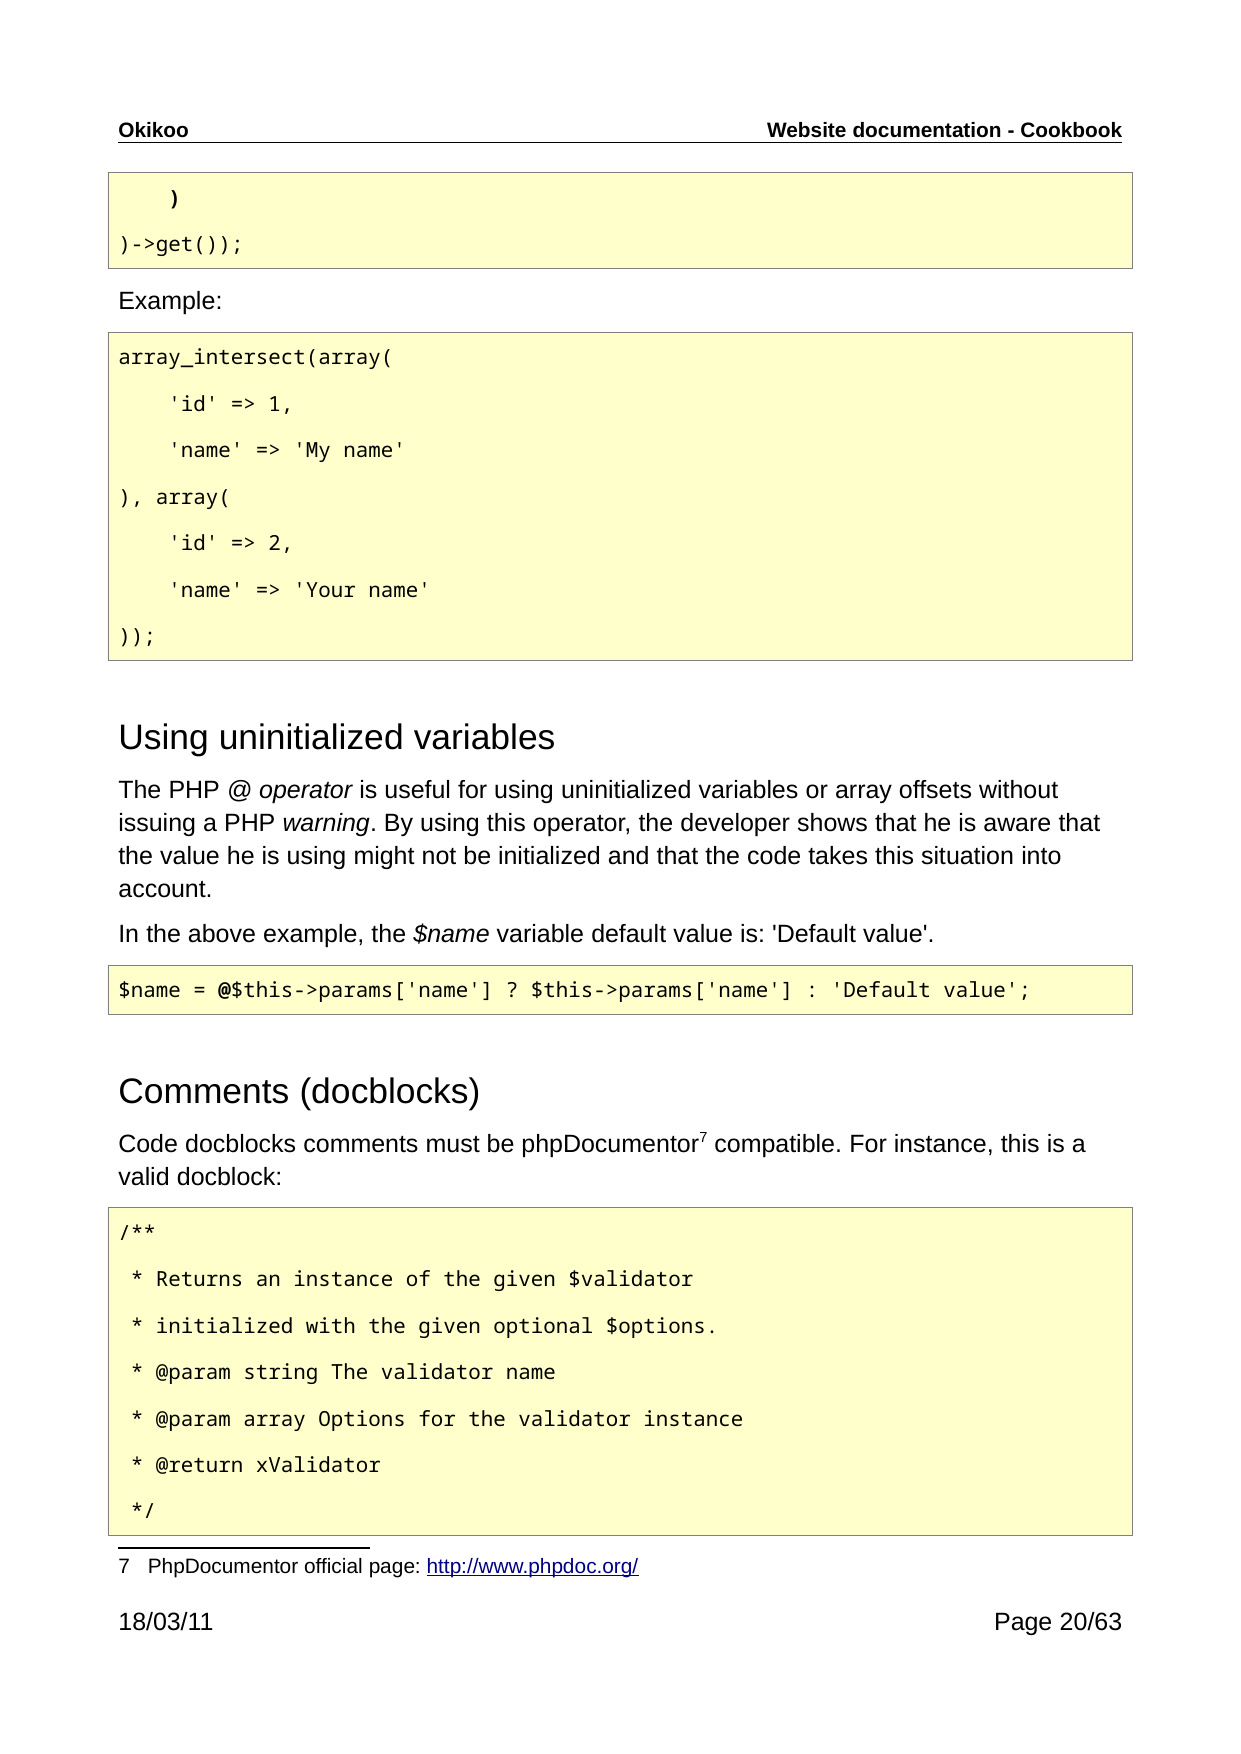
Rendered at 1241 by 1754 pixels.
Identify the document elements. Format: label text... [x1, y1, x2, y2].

text )); [109, 611, 1132, 660]
text ) [109, 173, 1132, 211]
text */ [109, 1486, 1132, 1535]
text 'name' => 'Your name' [109, 564, 1132, 603]
text 'id' => 1, [109, 378, 1132, 417]
text The PHP @ operator is useful for using uninitialized variables or array offsets without issuing a PHP warning. By using this operator, the developer shows that he is aware that the value he is using might not be initialized and that the code takes this situation into account. [118, 774, 1122, 902]
text ), array( [109, 471, 1132, 510]
text /** [109, 1208, 1132, 1246]
text * Returns an instance of the given $validator [109, 1254, 1132, 1293]
text 'name' => 'My name' [109, 425, 1132, 464]
text )->get()); [109, 219, 1132, 268]
text $name = @$this->params['name'] ? $this->params['name'] : 'Default value'; [109, 966, 1132, 1014]
text array_intersect(array( [109, 333, 1132, 371]
text * @param string The validator name [109, 1347, 1132, 1386]
text * @return xValidator [109, 1439, 1132, 1478]
text Code docblocks comments must be phpDocumentor compatible. For instance, this is a valid docblock: [118, 1129, 1122, 1190]
text * @param array Options for the validator instance [109, 1393, 1132, 1432]
text PhpDocumentor official page: http://www.phpdoc.org/ [118, 1554, 1122, 1578]
text 'id' => 2, [109, 518, 1132, 557]
subtitle Comments (docblocks) [118, 1070, 1122, 1111]
text Example: [118, 286, 1122, 315]
text * initialized with the given optional $options. [109, 1300, 1132, 1339]
text In the above example, the $name variable default value is: 'Default value'. [118, 919, 1122, 948]
subtitle Using uninitialized variables [118, 716, 1122, 757]
